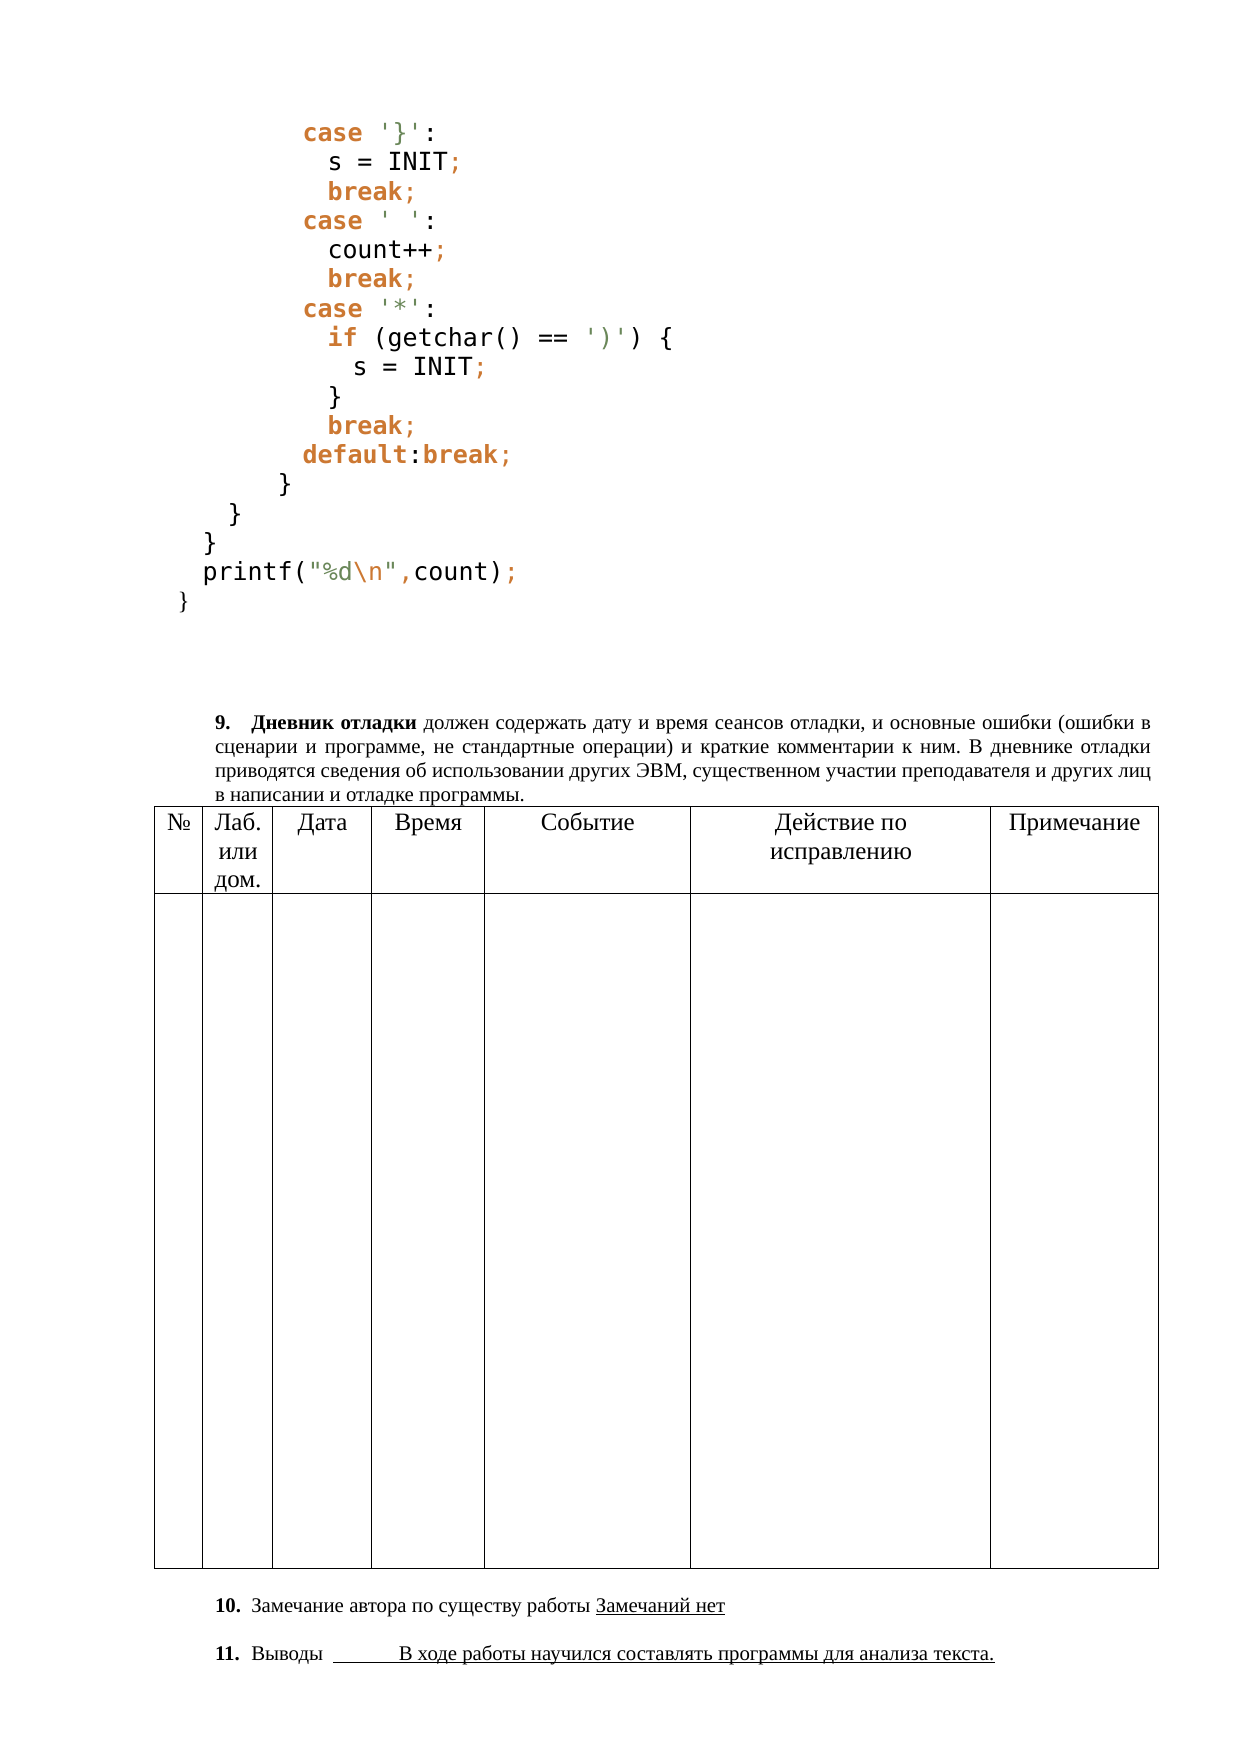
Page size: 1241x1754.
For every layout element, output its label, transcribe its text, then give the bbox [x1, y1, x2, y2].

text } [177, 382, 1152, 411]
table_cell [485, 894, 690, 1568]
table_header № [155, 807, 202, 893]
text break; [177, 264, 1152, 294]
text default:break; [177, 440, 1152, 469]
text case ' ': [177, 206, 1152, 235]
table_cell [273, 894, 371, 1568]
table_header Действие по исправлению [691, 807, 990, 893]
text } [177, 528, 1152, 557]
text } [177, 469, 1152, 499]
table_cell [691, 894, 990, 1568]
table_header Дата [273, 807, 371, 893]
table_header Примечание [991, 807, 1158, 893]
text } [177, 499, 1152, 528]
table_cell [372, 894, 484, 1568]
table_header Событие [485, 807, 690, 893]
text case '*': [177, 294, 1152, 323]
list Дневник отладки должен содержать дату и время сеансов отладки, и основные ошибки (ошибки в сценарии и программе, не стандартные операции) и краткие комментарии к ним. В дневнике отладки приводятся сведения об использовании других ЭВМ, существенном участии преподавателя и других лиц в написании и отладке программы. [215, 710, 1152, 806]
table_header Время [372, 807, 484, 893]
table_header Лаб. или дом. [203, 807, 272, 893]
text printf("%d\n",count); [177, 557, 1152, 586]
list Выводы В ходе работы научился составлять программы для анализа текста. [215, 1641, 1152, 1665]
text s = INIT; [177, 352, 1152, 382]
text case '}': [177, 118, 1152, 147]
table_cell [203, 894, 272, 1568]
list Замечание автора по существу работы Замечаний нет [215, 1593, 1152, 1617]
text count++; [177, 235, 1152, 264]
text } [177, 586, 1152, 615]
text s = INIT; [177, 147, 1152, 177]
text break; [177, 177, 1152, 206]
text if (getchar() == ')') { [177, 323, 1152, 352]
table_cell [991, 894, 1158, 1568]
text break; [177, 411, 1152, 440]
table_cell [155, 894, 202, 1568]
